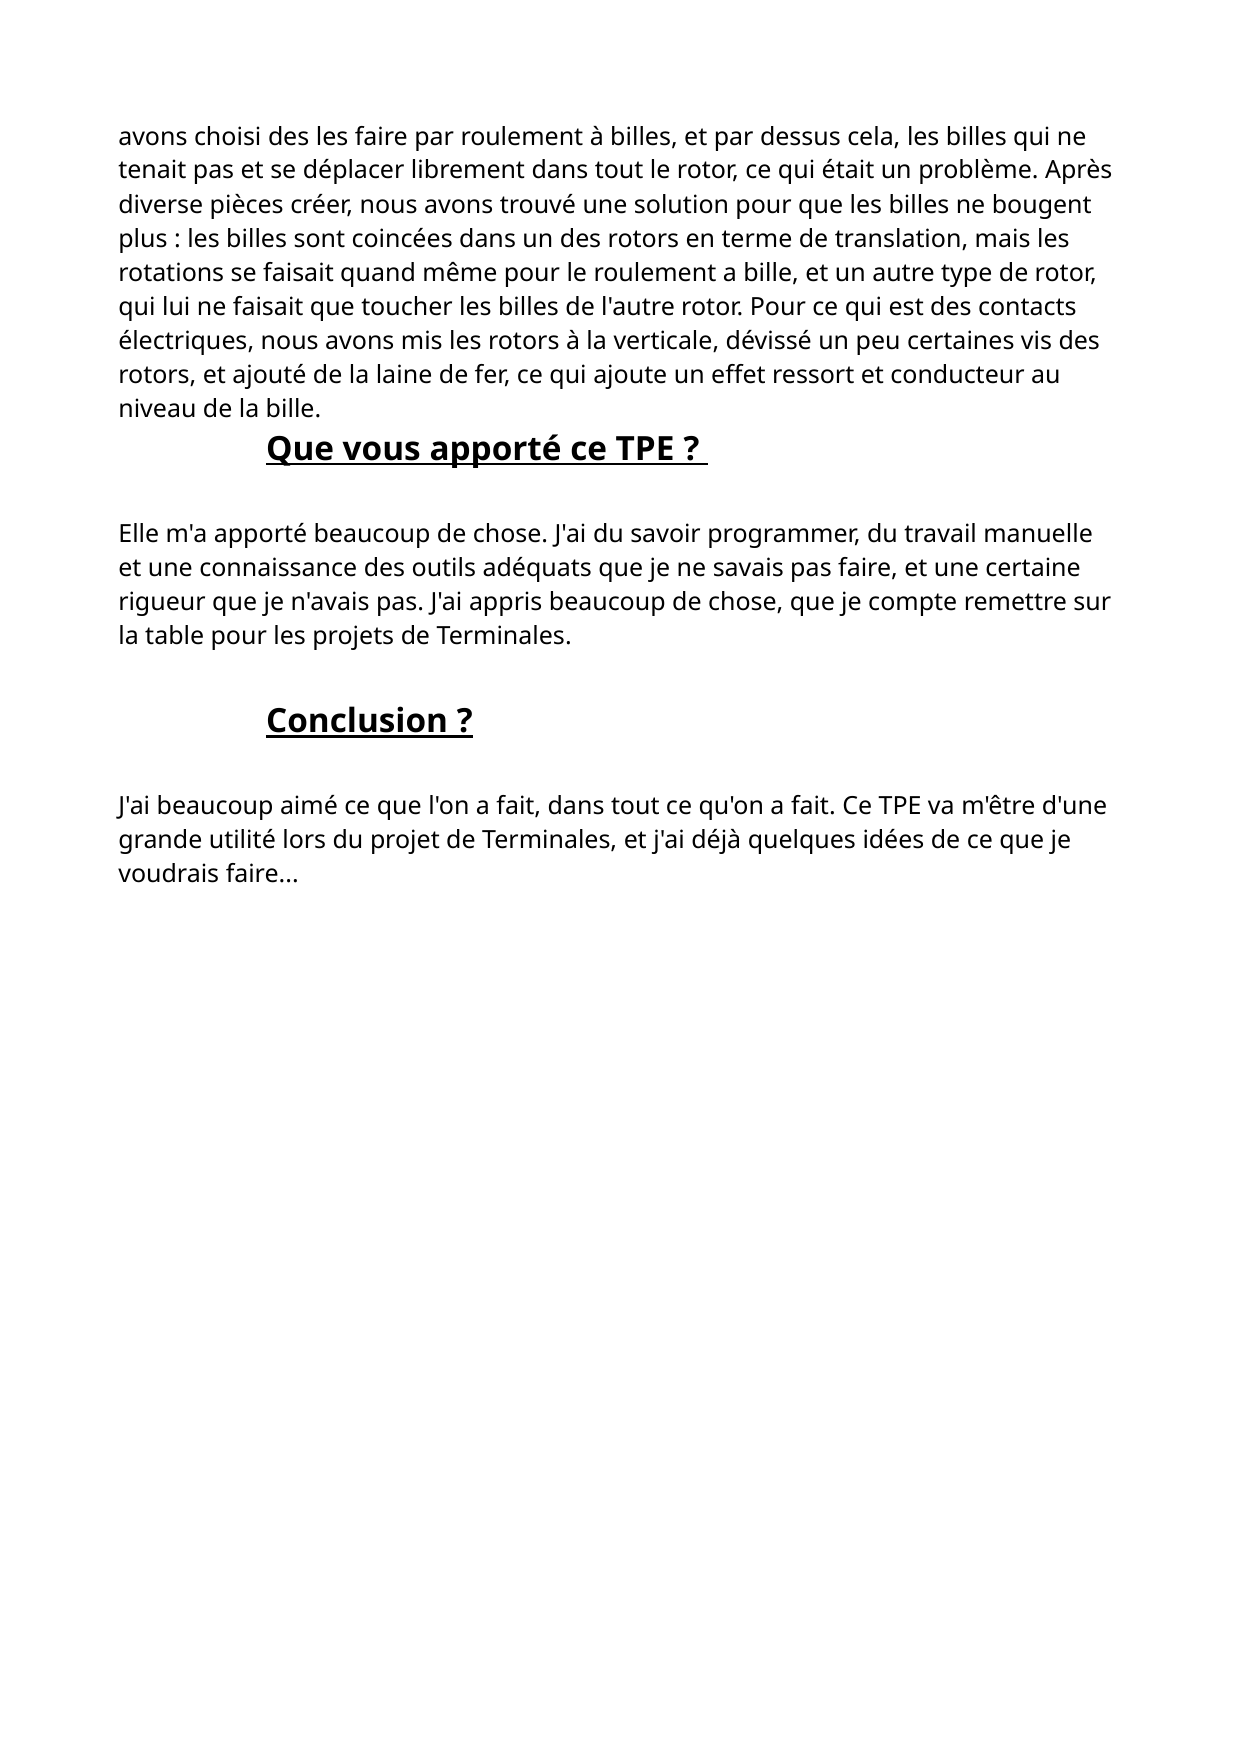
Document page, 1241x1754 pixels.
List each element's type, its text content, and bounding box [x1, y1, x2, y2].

text Elle m'a apporté beaucoup de chose. J'ai du savoir programmer, du travail manuelle et une connaissance des outils adéquats que je ne savais pas faire, et une certaine rigueur que je n'avais pas. J'ai appris beaucoup de chose, que je compte remettre sur la table pour les projets de Terminales. [118, 516, 1122, 652]
text Conclusion ? [118, 697, 1122, 743]
text avons choisi des les faire par roulement à billes, et par dessus cela, les billes qui ne tenait pas et se déplacer librement dans tout le rotor, ce qui était un problème. Après diverse pièces créer, nous avons trouvé une solution pour que les billes ne bougent plus : les billes sont coincées dans un des rotors en terme de translation, mais les rotations se faisait quand même pour le roulement a bille, et un autre type de rotor, qui lui ne faisait que toucher les billes de l'autre rotor. Pour ce qui est des contacts électriques, nous avons mis les rotors à la verticale, dévissé un peu certaines vis des rotors, et ajouté de la laine de fer, ce qui ajoute un effet ressort et conducteur au niveau de la bille. [118, 118, 1122, 425]
text J'ai beaucoup aimé ce que l'on a fait, dans tout ce qu'on a fait. Ce TPE va m'être d'une grande utilité lors du projet de Terminales, et j'ai déjà quelques idées de ce que je voudrais faire... [118, 788, 1122, 890]
text Que vous apporté ce TPE ? [118, 425, 1122, 470]
